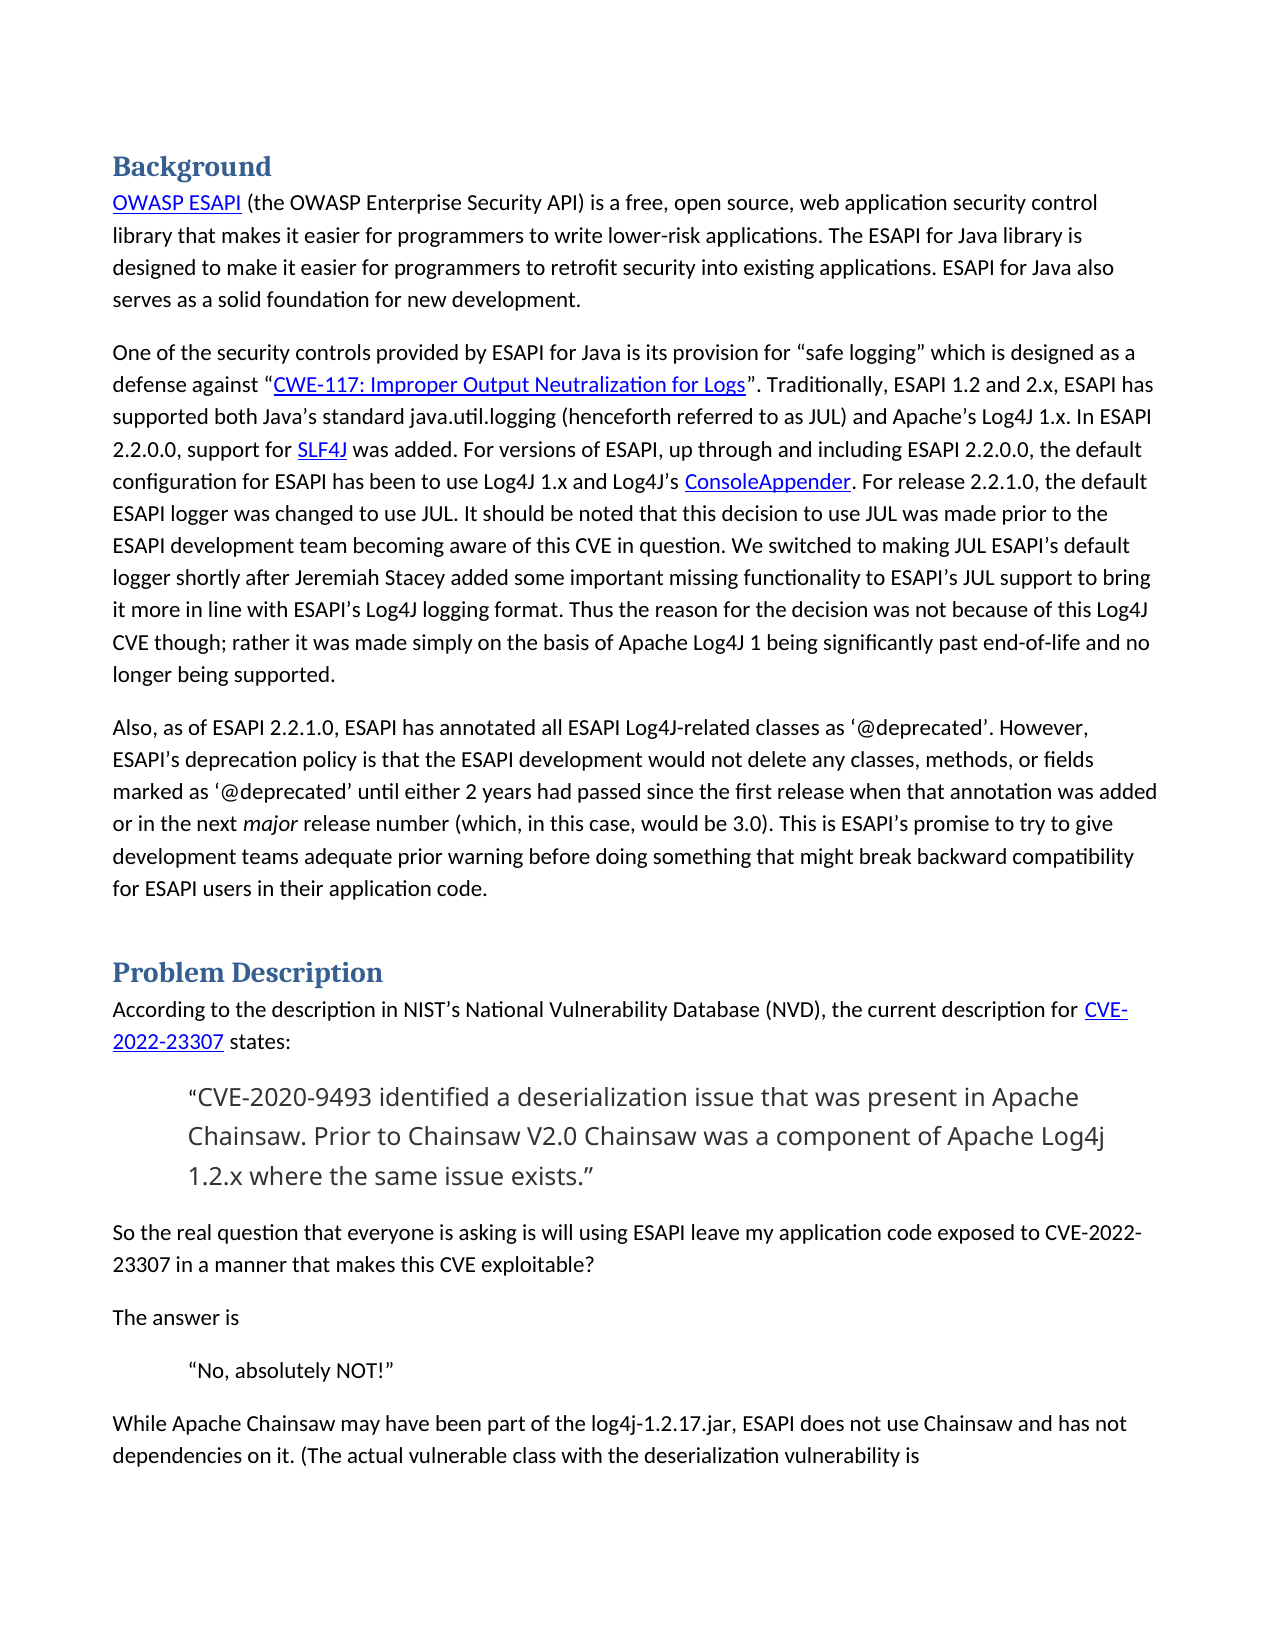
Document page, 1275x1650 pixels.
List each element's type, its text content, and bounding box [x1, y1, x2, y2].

text So the real question that everyone is asking is will using ESAPI leave my application code exposed to CVE-2022-23307 in a manner that makes this CVE exploitable? [112, 1218, 1162, 1278]
subtitle Background [112, 150, 1162, 183]
text OWASP ESAPI (the OWASP Enterprise Security API) is a free, open source, web application security control library that makes it easier for programmers to write lower-risk applications. The ESAPI for Java library is designed to make it easier for programmers to retrofit security into existing applications. ESAPI for Java also serves as a solid foundation for new development. [112, 188, 1162, 313]
text “No, absolutely NOT!” [187, 1356, 1162, 1384]
subtitle Problem Description [112, 956, 1162, 990]
text According to the description in NIST’s National Vulnerability Database (NVD), the current description for CVE-2022-23307 states: [112, 995, 1162, 1055]
text One of the security controls provided by ESAPI for Java is its provision for “safe logging” which is designed as a defense against “CWE-117: Improper Output Neutralization for Logs”. Traditionally, ESAPI 1.2 and 2.x, ESAPI has supported both Java’s standard java.util.logging (henceforth referred to as JUL) and Apache’s Log4J 1.x. In ESAPI 2.2.0.0, support for SLF4J was added. For versions of ESAPI, up through and including ESAPI 2.2.0.0, the default configuration for ESAPI has been to use Log4J 1.x and Log4J’s ConsoleAppender. For release 2.2.1.0, the default ESAPI logger was changed to use JUL. It should be noted that this decision to use JUL was made prior to the ESAPI development team becoming aware of this CVE in question. We switched to making JUL ESAPI’s default logger shortly after Jeremiah Stacey added some important missing functionality to ESAPI’s JUL support to bring it more in line with ESAPI’s Log4J logging format. Thus the reason for the decision was not because of this Log4J CVE though; rather it was made simply on the basis of Apache Log4J 1 being significantly past end-of-life and no longer being supported. [112, 338, 1162, 688]
text “CVE-2020-9493 identified a deserialization issue that was present in Apache Chainsaw. Prior to Chainsaw V2.0 Chainsaw was a component of Apache Log4j 1.2.x where the same issue exists.” [187, 1080, 1162, 1192]
text The answer is [112, 1303, 1162, 1331]
text Also, as of ESAPI 2.2.1.0, ESAPI has annotated all ESAPI Log4J-related classes as ‘@deprecated’. However, ESAPI’s deprecation policy is that the ESAPI development would not delete any classes, methods, or fields marked as ‘@deprecated’ until either 2 years had passed since the first release when that annotation was added or in the next major release number (which, in this case, would be 3.0). This is ESAPI’s promise to try to give development teams adequate prior warning before doing something that might break backward compatibility for ESAPI users in their application code. [112, 713, 1162, 902]
text While Apache Chainsaw may have been part of the log4j-1.2.17.jar, ESAPI does not use Chainsaw and has not dependencies on it. (The actual vulnerable class with the deserialization vulnerability is [112, 1409, 1162, 1470]
